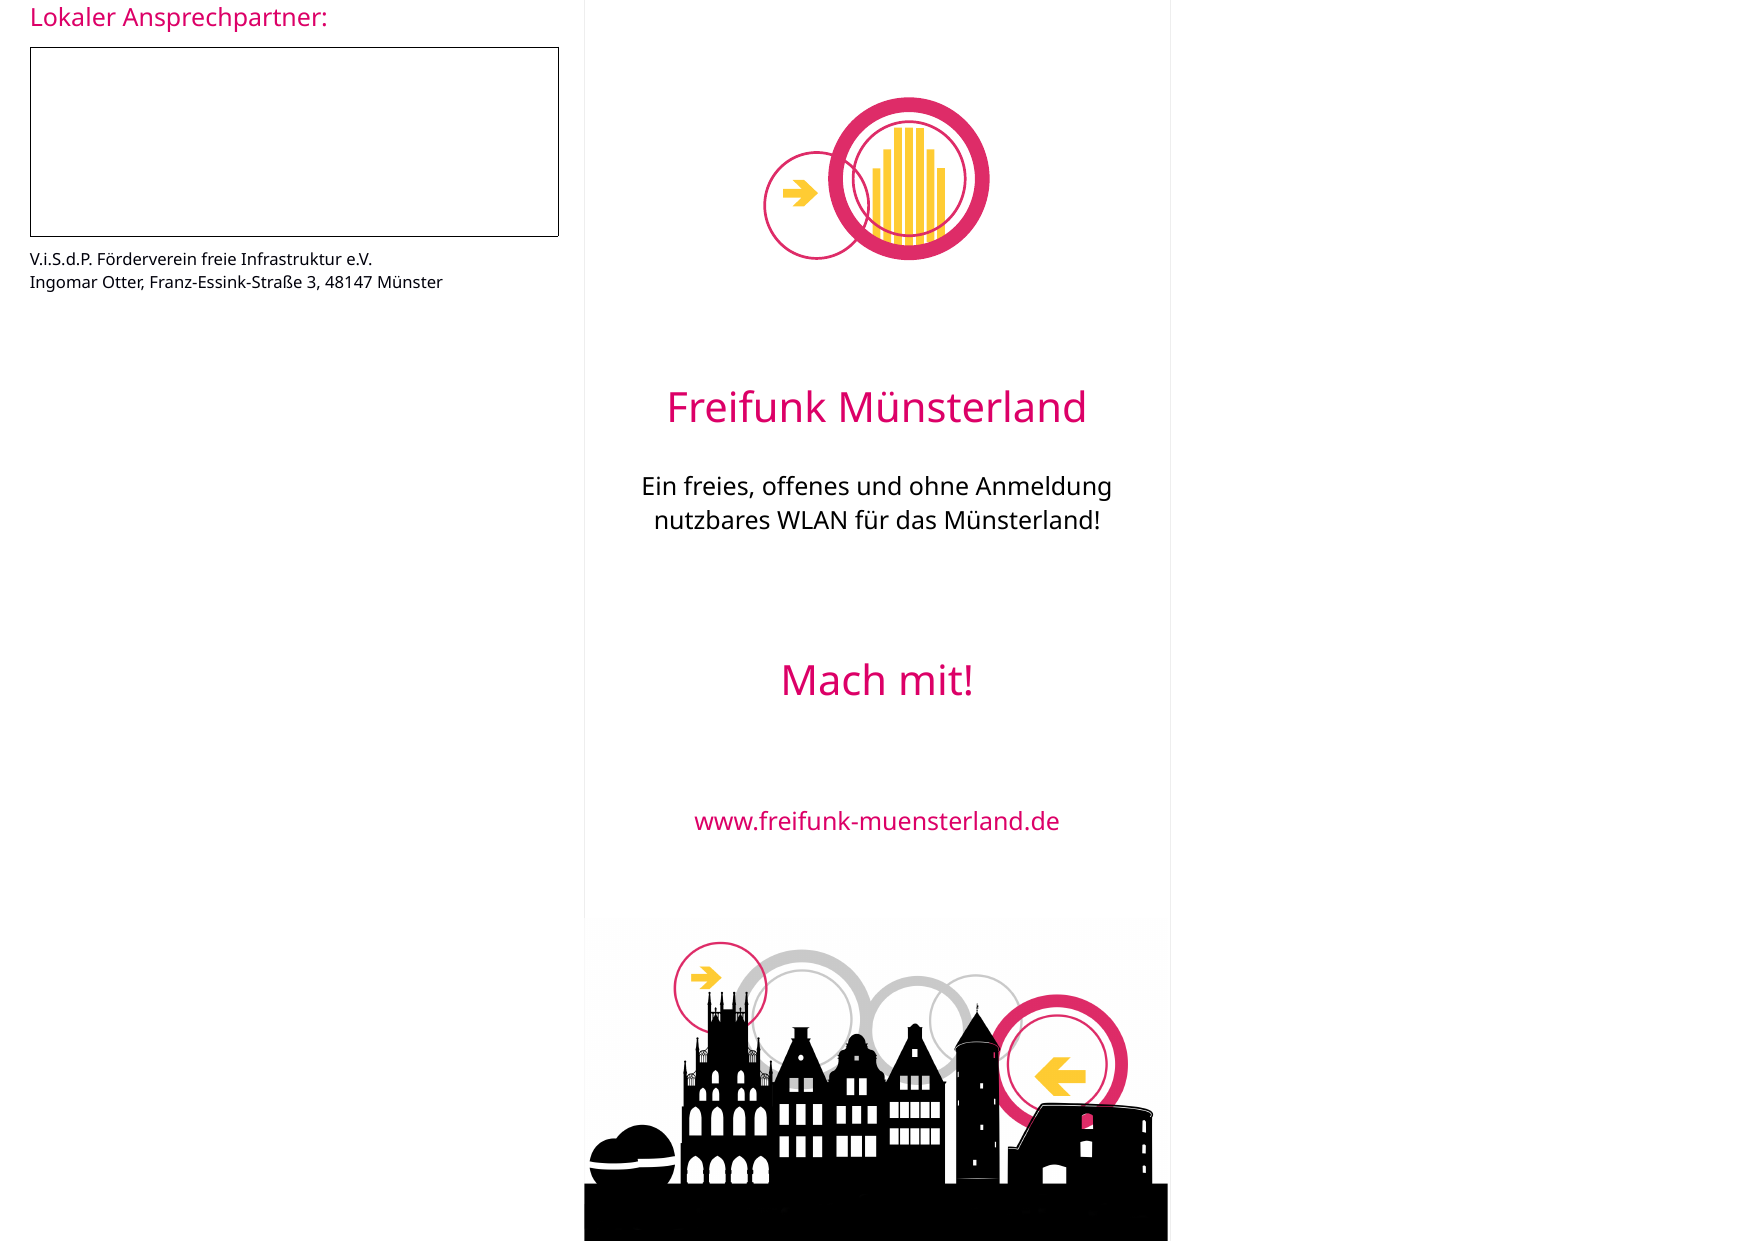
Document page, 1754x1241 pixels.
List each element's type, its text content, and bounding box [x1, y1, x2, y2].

text Ingomar Otter, Franz-Essink-Straße 3, 48147 Münster [29, 271, 552, 293]
text V.i.S.d.P. Förderverein freie Infrastruktur e.V. [29, 47, 552, 271]
picture [584, 918, 1168, 1241]
subtitle Lokaler Ansprechpartner: [29, 0, 552, 34]
text Freifunk Münsterland [616, 378, 1138, 435]
text Mach mit! [616, 651, 1138, 707]
text Ein freies, offenes und ohne Anmeldung nutzbares WLAN für das Münsterland! [616, 469, 1138, 537]
text www.freifunk-muensterland.de [616, 803, 1138, 837]
